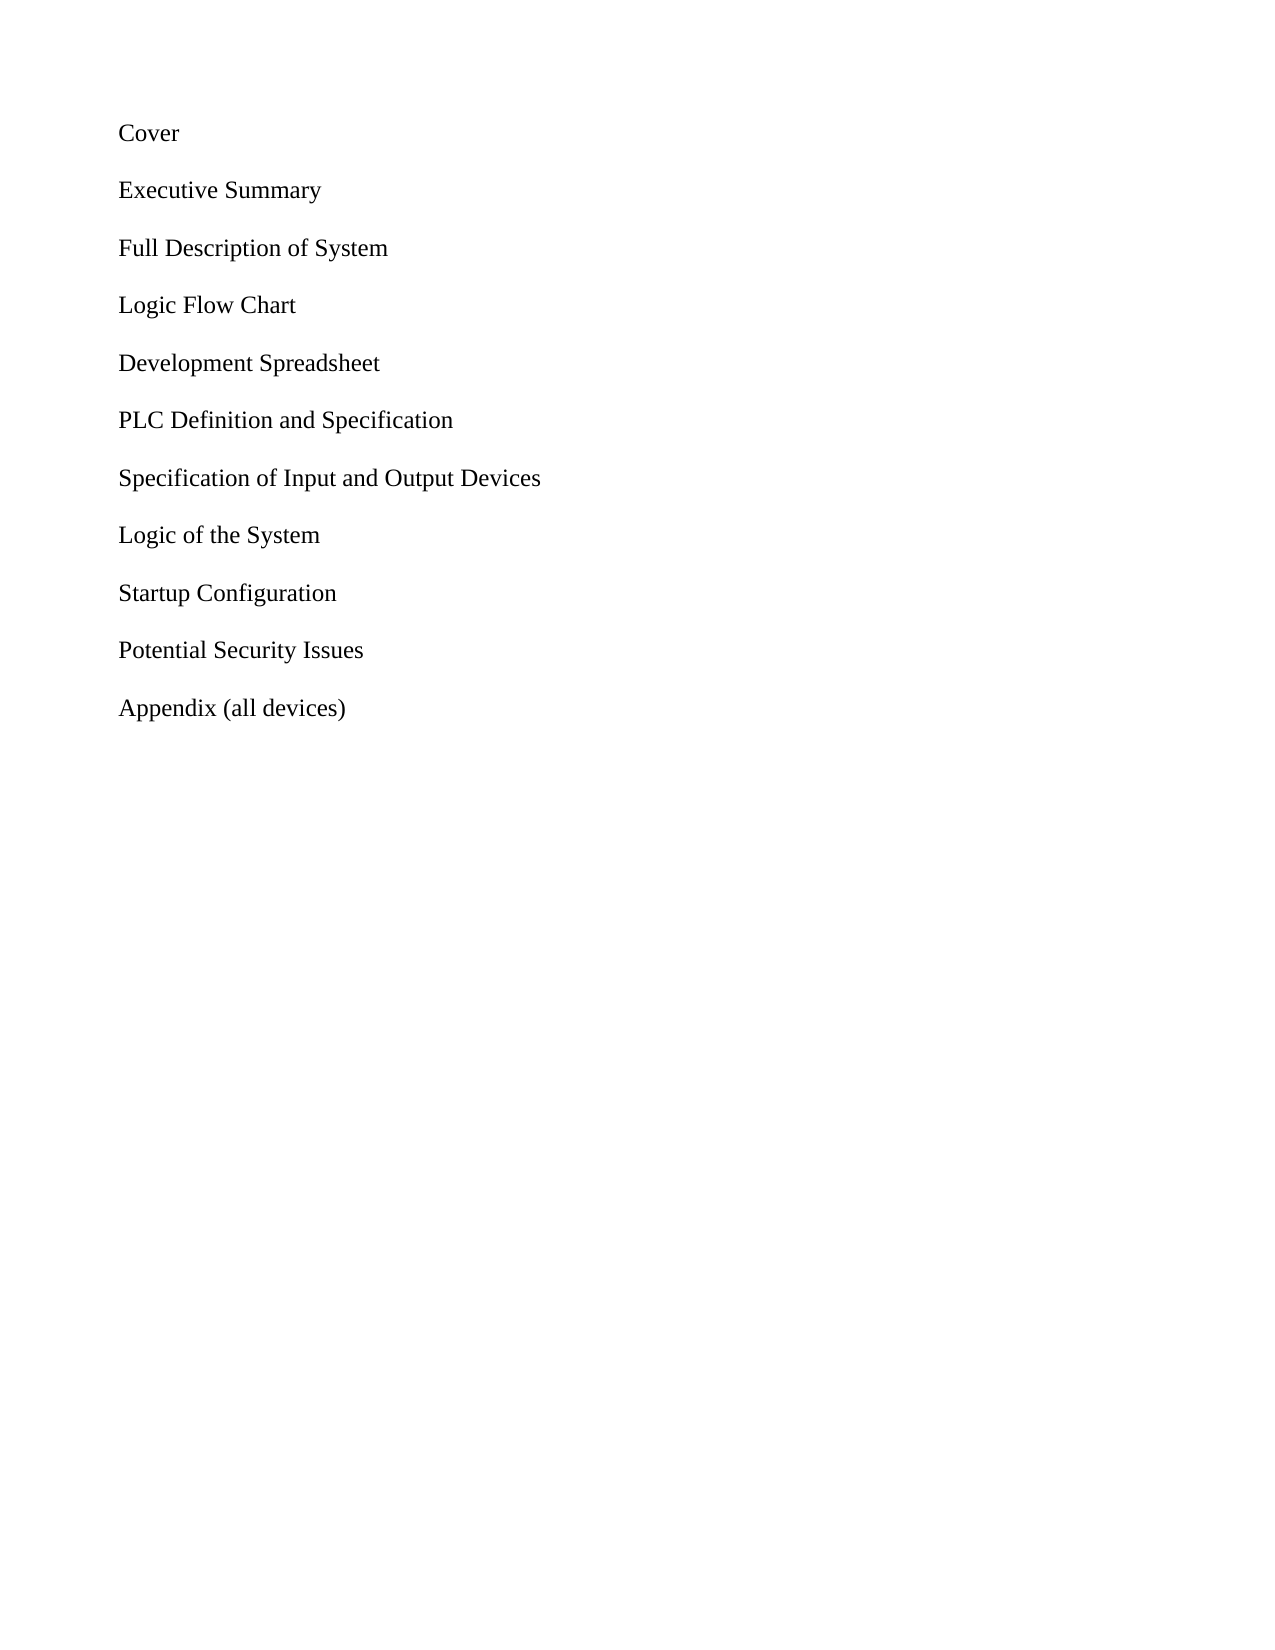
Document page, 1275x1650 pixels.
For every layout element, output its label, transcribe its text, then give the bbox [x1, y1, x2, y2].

text Cover [118, 118, 1157, 147]
text Logic of the System [118, 521, 1157, 549]
text Executive Summary [118, 176, 1157, 204]
text PLC Definition and Specification [118, 406, 1157, 434]
text Specification of Input and Output Devices [118, 463, 1157, 492]
text Logic Flow Chart [118, 291, 1157, 319]
text Full Description of System [118, 233, 1157, 262]
text Appendix (all devices) [118, 693, 1157, 722]
text Startup Configuration [118, 578, 1157, 607]
text Development Spreadsheet [118, 348, 1157, 377]
text Potential Security Issues [118, 636, 1157, 664]
